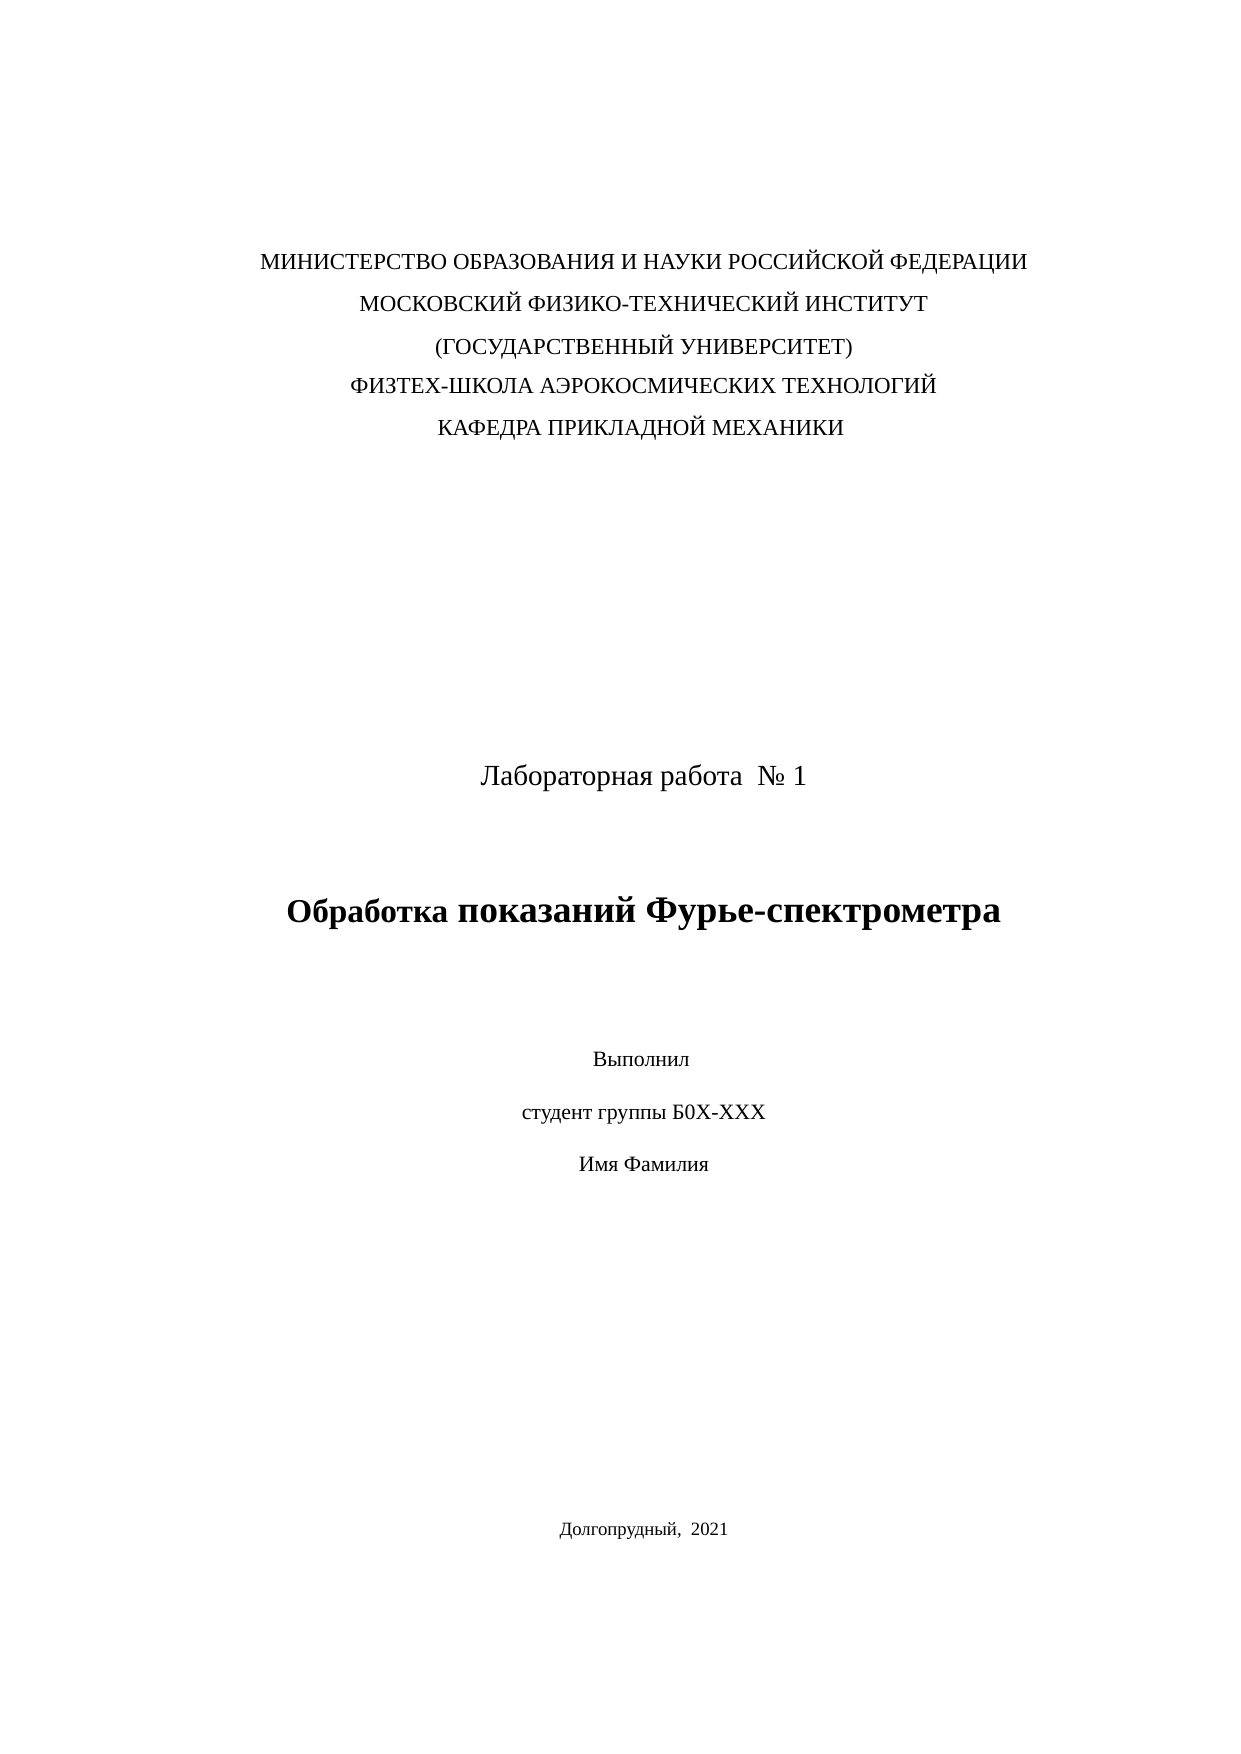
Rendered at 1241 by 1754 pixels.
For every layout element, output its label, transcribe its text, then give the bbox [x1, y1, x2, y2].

text (ГОСУДАРСТВЕННЫЙ УНИВЕРСИТЕТ) [118, 333, 1110, 359]
text Обработка показаний Фурье-спектрометра [118, 888, 1110, 931]
text МОСКОВСКИЙ ФИЗИКО-ТЕХНИЧЕСКИЙ ИНСТИТУТ [118, 291, 1110, 317]
text ФИЗТЕХ-ШКОЛА АЭРОКОСМИЧЕСКИХ ТЕХНОЛОГИЙ [118, 372, 1110, 398]
text КАФЕДРА ПРИКЛАДНОЙ МЕХАНИКИ [118, 412, 1110, 440]
text Выполнил [118, 1046, 1110, 1071]
text МИНИСТЕРСТВО ОБРАЗОВАНИЯ И НАУКИ РОССИЙСКОЙ ФЕДЕРАЦИИ [118, 248, 1110, 275]
text Долгопрудный, 2021 [118, 1518, 1110, 1539]
text студент группы Б0Х-ХХХ [118, 1099, 1110, 1124]
text Лабораторная работа № 1 [118, 758, 1110, 791]
text Имя Фамилия [118, 1151, 1110, 1176]
